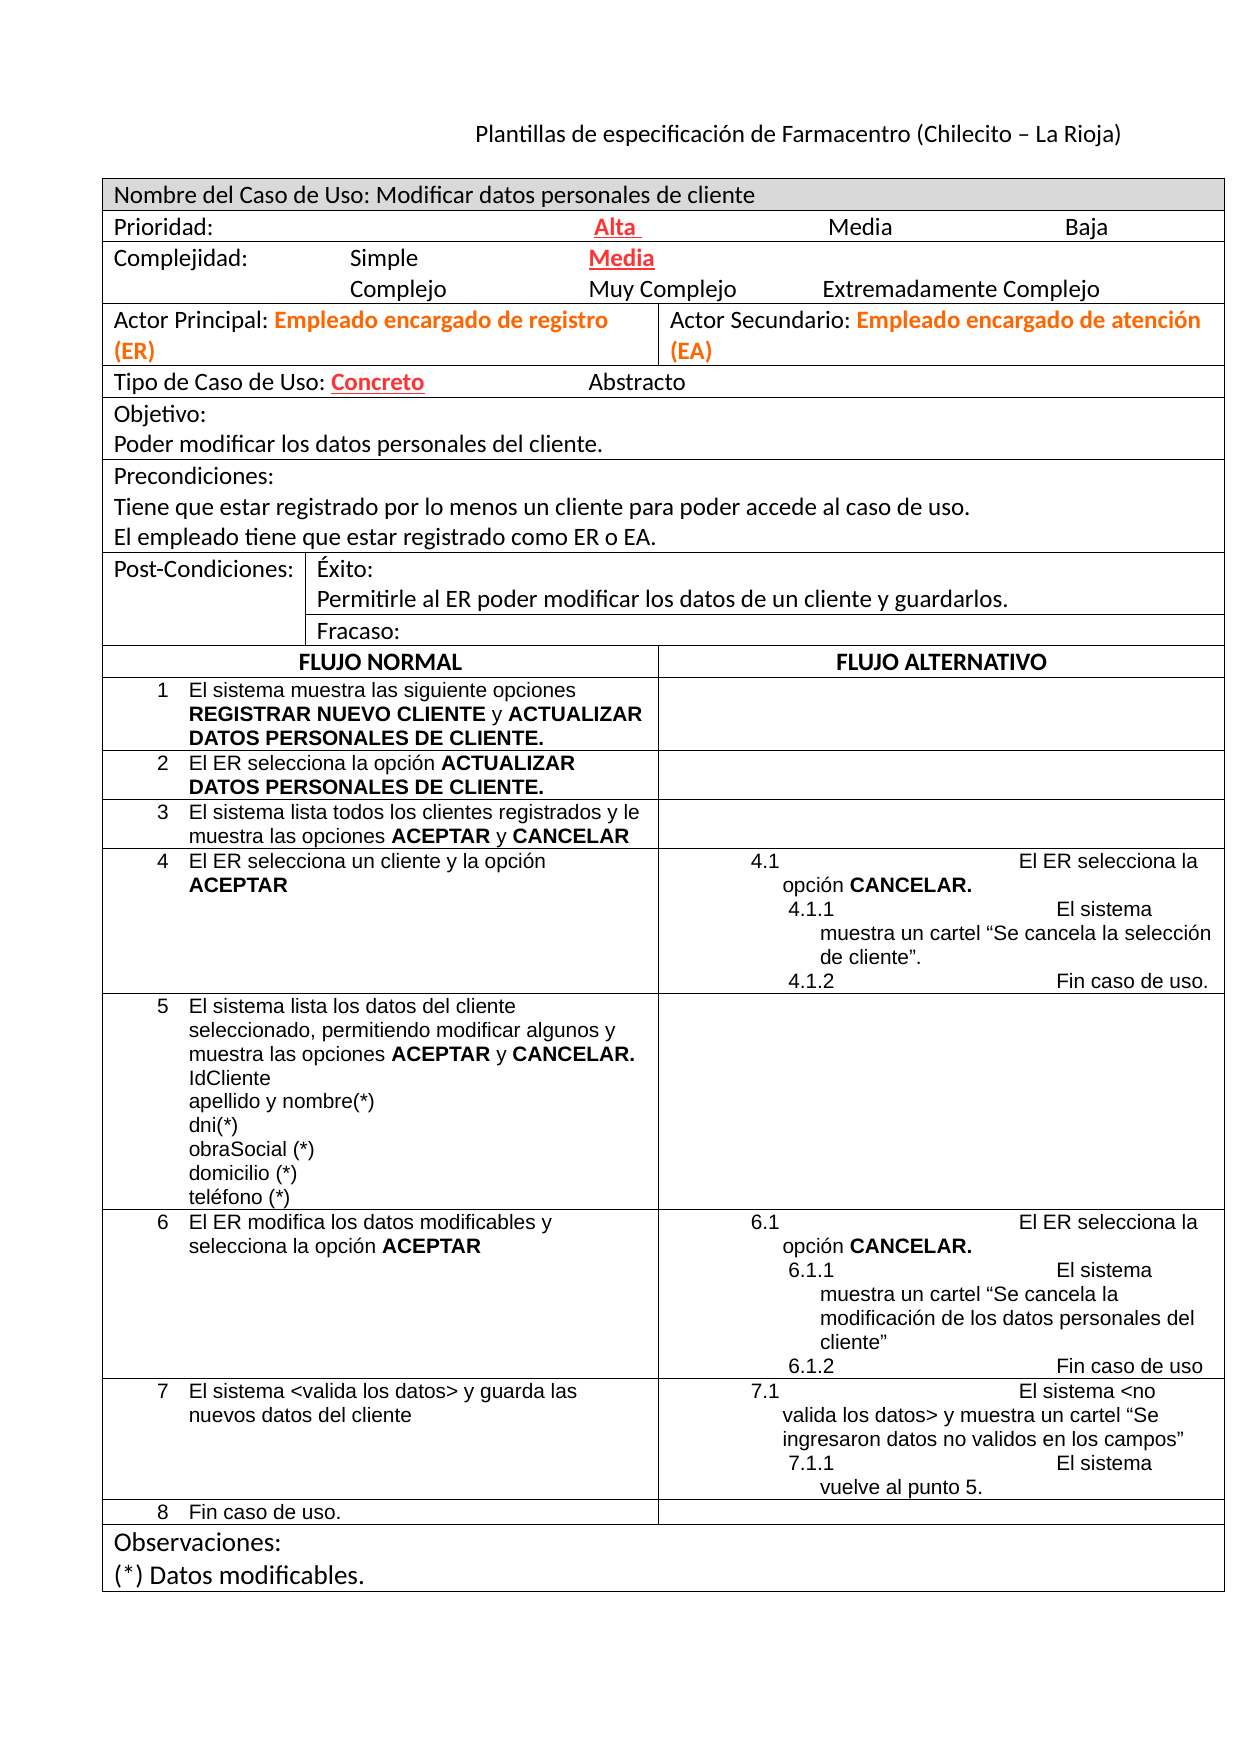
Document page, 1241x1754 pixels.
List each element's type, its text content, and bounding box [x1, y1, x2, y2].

table_cell El sistema lista todos los clientes registrados y le muestra las opciones ACEPTAR y CANCELAR [103, 800, 658, 848]
table_cell Fracaso: [306, 615, 1224, 645]
table_cell FLUJO ALTERNATIVO [659, 646, 1224, 677]
table_cell [659, 678, 1224, 750]
table_cell El ER modifica los datos modificables y selecciona la opción ACEPTAR [103, 1210, 658, 1378]
table_cell [659, 1500, 1224, 1524]
table_cell Actor Secundario: Empleado encargado de atención (EA) [659, 304, 1224, 365]
table_cell El sistema <valida los datos> y guarda las nuevos datos del cliente [103, 1379, 658, 1499]
table_header Nombre del Caso de Uso: Modificar datos personales de cliente [103, 179, 1224, 210]
table_cell El sistema lista los datos del cliente seleccionado, permitiendo modificar algunos y muestra las opciones ACEPTAR y CANCELAR. IdCliente apellido y nombre(*) dni(*) obraSocial (*) domicilio (*) teléfono (*) [103, 994, 658, 1209]
table_cell Post-Condiciones: [103, 553, 305, 645]
table_cell El ER selecciona la opción ACTUALIZAR DATOS PERSONALES DE CLIENTE. [103, 751, 658, 799]
table_cell Fin caso de uso. [103, 1500, 658, 1524]
table_cell [659, 994, 1224, 1209]
table_cell Precondiciones: Tiene que estar registrado por lo menos un cliente para poder accede al caso de uso. El empleado tiene que estar registrado como ER o EA. [103, 460, 1224, 552]
table_cell Observaciones: (*) Datos modificables. [103, 1525, 1224, 1591]
table_cell Actor Principal: Empleado encargado de registro (ER) [103, 304, 658, 365]
table_cell El sistema muestra las siguiente opciones REGISTRAR NUEVO CLIENTE y ACTUALIZAR DATOS PERSONALES DE CLIENTE. [103, 678, 658, 750]
table_cell Prioridad: Alta Media Baja [103, 211, 1224, 241]
table_cell [659, 751, 1224, 799]
table_cell FLUJO NORMAL [103, 646, 658, 677]
table_cell El ER selecciona un cliente y la opción ACEPTAR [103, 849, 658, 992]
table_cell Éxito: Permitirle al ER poder modificar los datos de un cliente y guardarlos. [306, 553, 1224, 614]
table_cell El sistema <no valida los datos> y muestra un cartel “Se ingresaron datos no validos en los campos” El sistema vuelve al punto 5. [659, 1379, 1224, 1499]
table_cell [659, 800, 1224, 848]
table_cell El ER selecciona la opción CANCELAR. El sistema muestra un cartel “Se cancela la selección de cliente”. Fin caso de uso. [659, 849, 1224, 992]
table_cell Tipo de Caso de Uso: Concreto Abstracto [103, 366, 1224, 397]
table_cell El ER selecciona la opción CANCELAR. El sistema muestra un cartel “Se cancela la modificación de los datos personales del cliente” Fin caso de uso [659, 1210, 1224, 1378]
table_cell Complejidad: Simple Media Complejo Muy Complejo Extremadamente Complejo [103, 242, 1224, 303]
table_cell Objetivo: Poder modificar los datos personales del cliente. [103, 398, 1224, 459]
